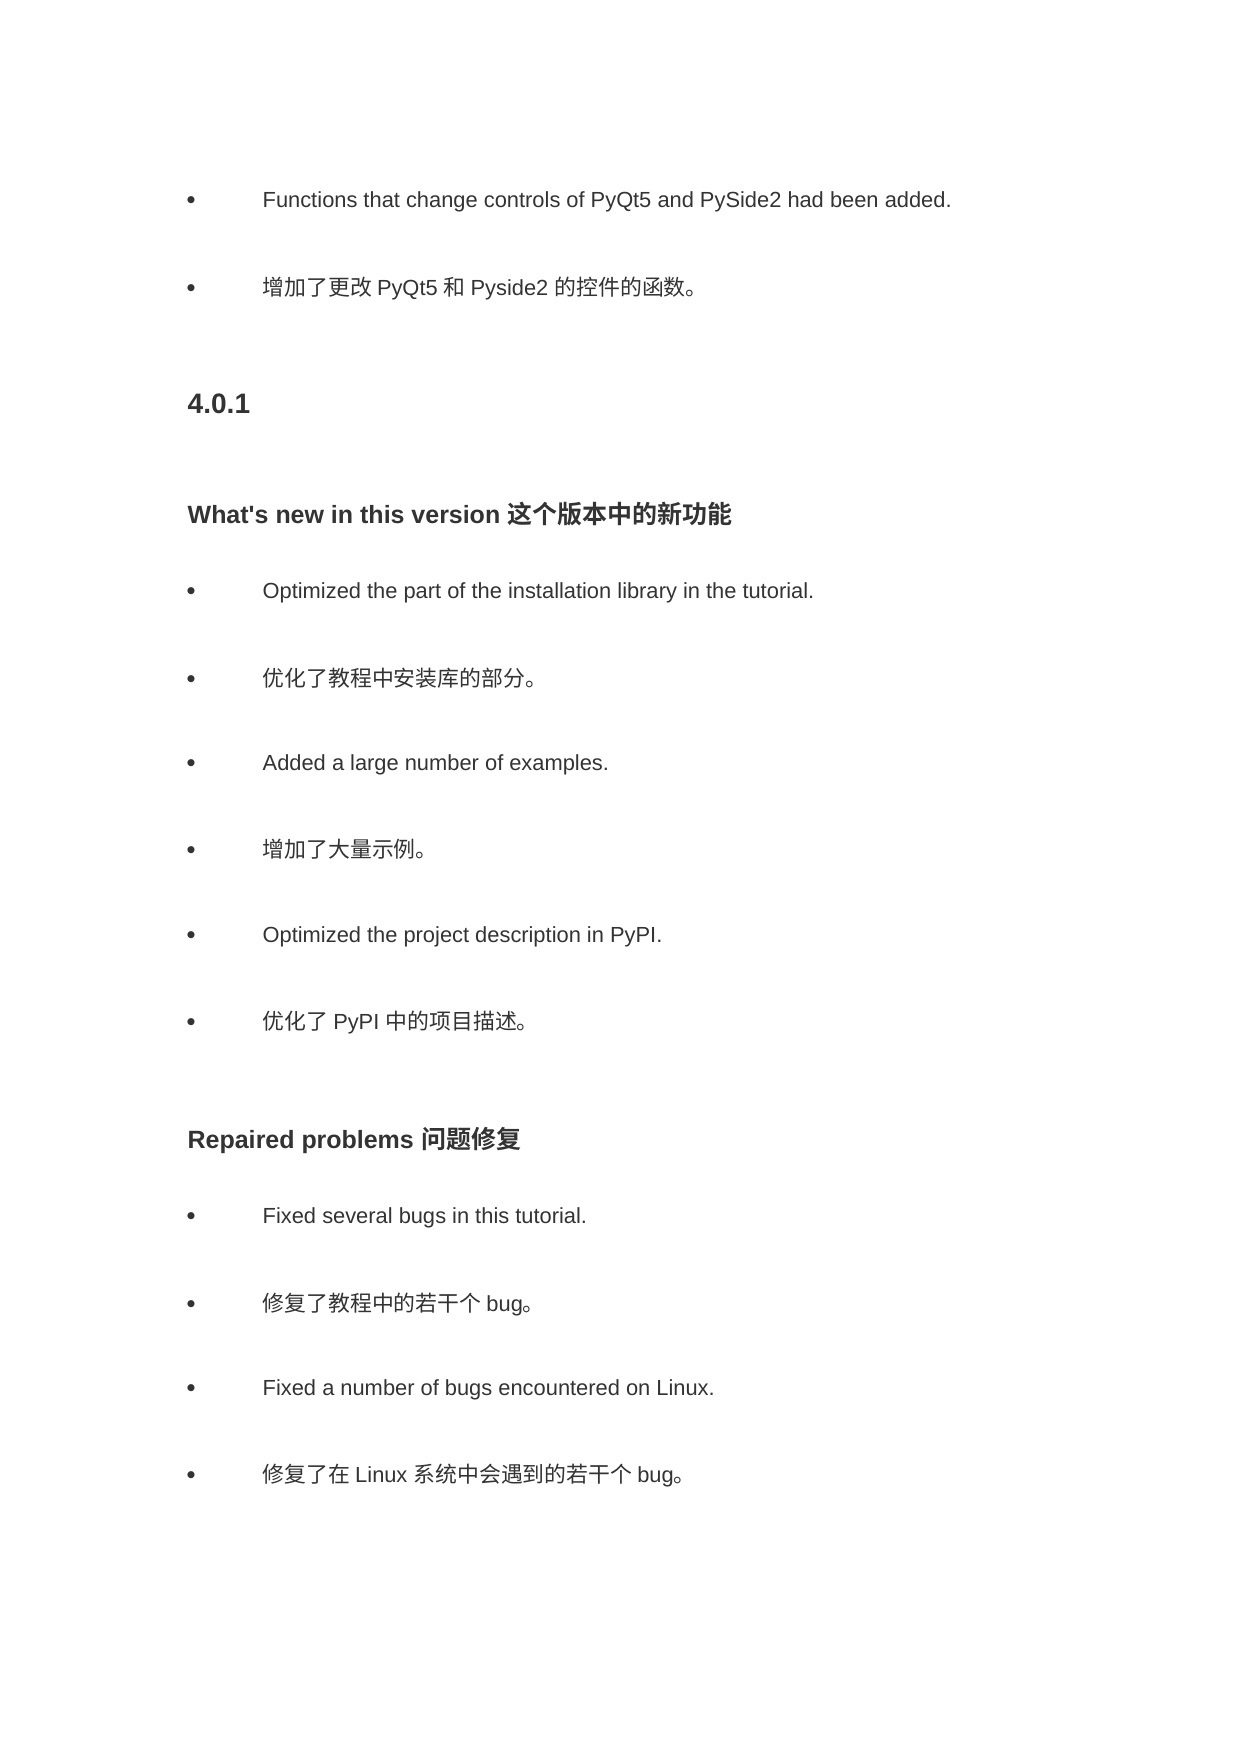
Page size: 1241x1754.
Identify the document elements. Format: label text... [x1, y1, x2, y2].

text 4.0.1 [187, 361, 1053, 424]
list 增加了更改 PyQt5 和 Pyside2 的控件的函数。 [187, 244, 1053, 307]
list Functions that change controls of PyQt5 and PySide2 had been added. [187, 158, 1053, 221]
list 修复了在 Linux 系统中会遇到的若干个 bug。 [187, 1432, 1053, 1494]
list Optimized the part of the installation library in the tutorial. [187, 549, 1053, 611]
list 修复了教程中的若干个 bug。 [187, 1260, 1053, 1322]
list Optimized the project description in PyPI. [187, 893, 1053, 955]
list 增加了大量示例。 [187, 807, 1053, 869]
list Added a large number of examples. [187, 721, 1053, 783]
text What's new in this version 这个版本中的新功能 [187, 471, 1053, 533]
list 优化了教程中安装库的部分。 [187, 635, 1053, 697]
list Fixed several bugs in this tutorial. [187, 1174, 1053, 1236]
list Fixed a number of bugs encountered on Linux. [187, 1346, 1053, 1408]
list 优化了 PyPI 中的项目描述。 [187, 978, 1053, 1041]
text Repaired problems 问题修复 [187, 1096, 1053, 1158]
